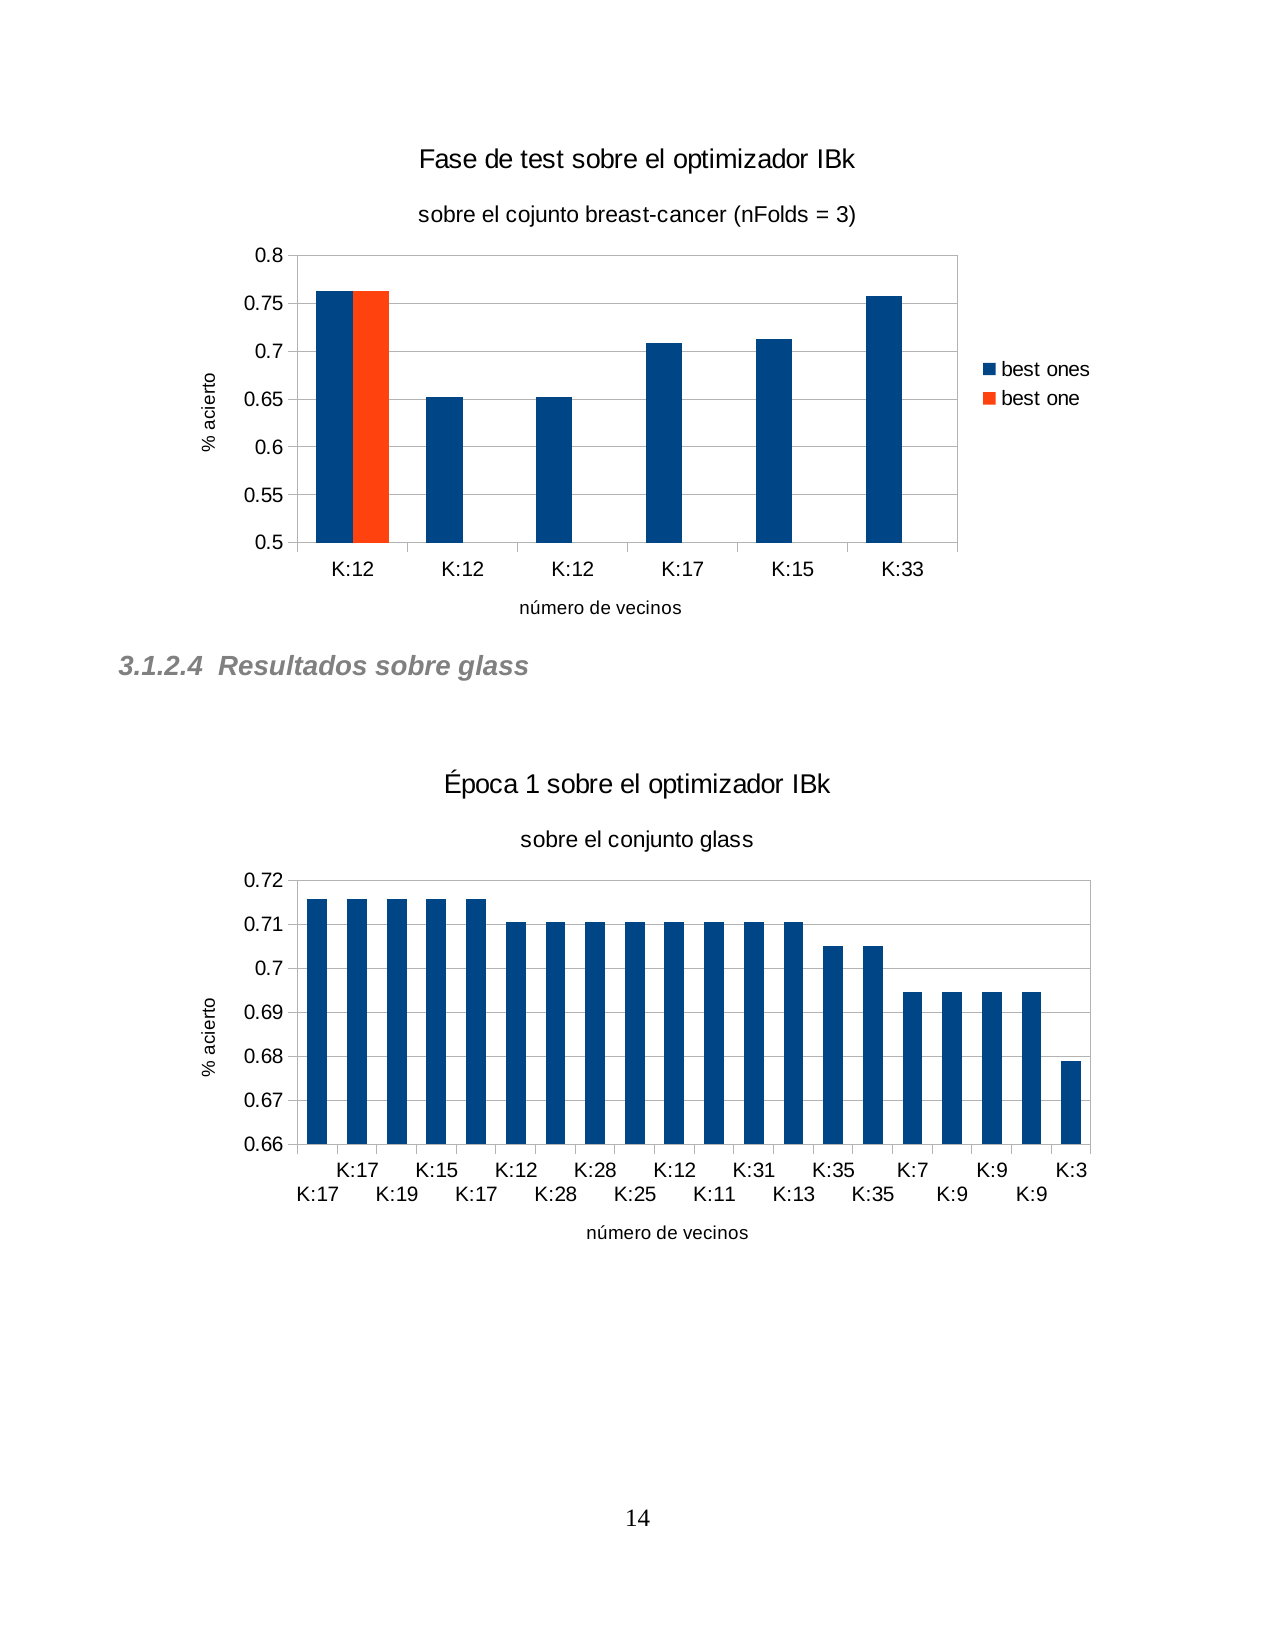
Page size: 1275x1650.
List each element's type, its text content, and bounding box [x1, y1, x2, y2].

subtitle 3.1.2.4 Resultados sobre glass [118, 131, 1157, 681]
